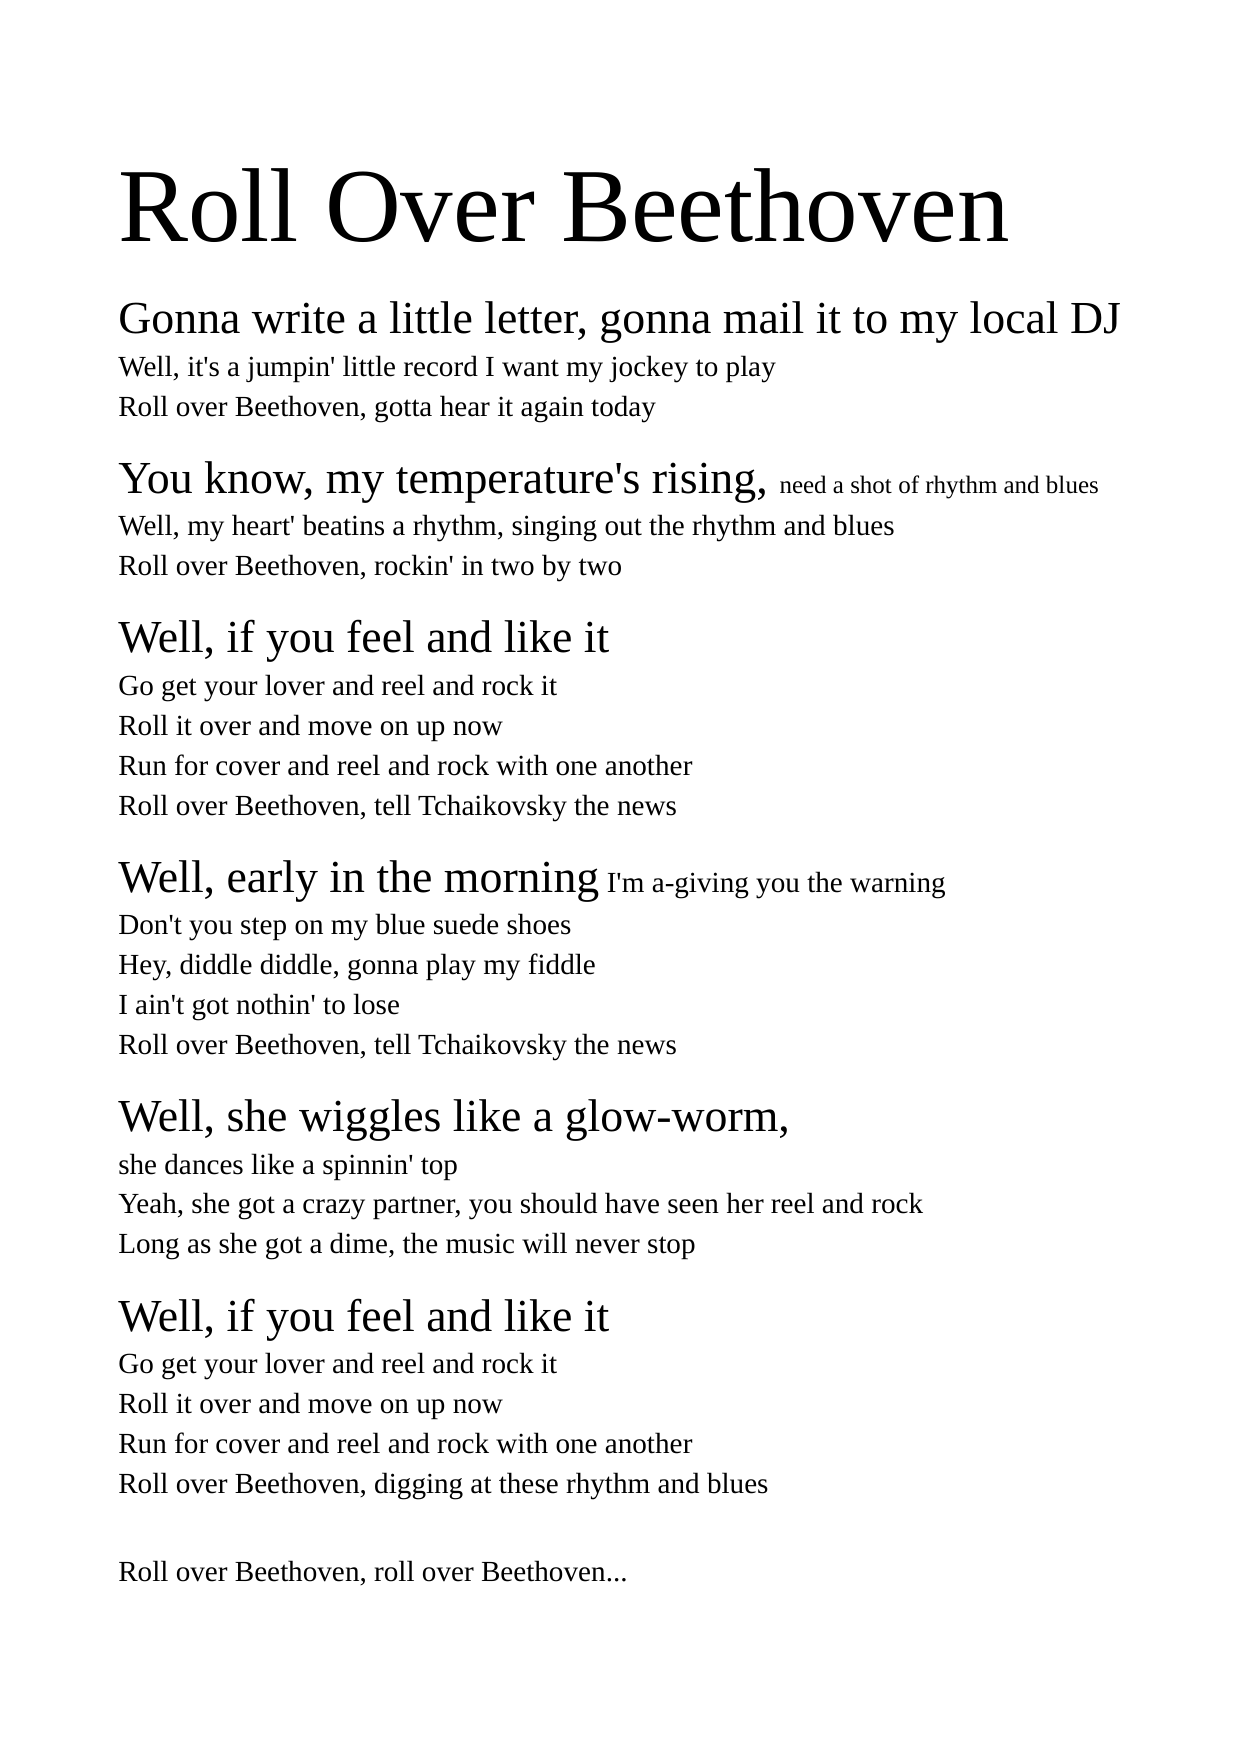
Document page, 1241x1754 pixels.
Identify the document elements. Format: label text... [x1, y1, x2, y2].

text Run for cover and reel and rock with one another [118, 1433, 1122, 1458]
subtitle Well, if you feel and like it [118, 610, 1122, 663]
text Well, it's a jumpin' little record I want my jockey to play [118, 356, 1122, 381]
text Roll over Beethoven, tell Tchaikovsky the news [118, 795, 1122, 820]
text Roll over Beethoven, digging at these rhythm and blues [118, 1473, 1122, 1498]
subtitle Well, early in the morning I'm a-giving you the warning [118, 849, 1122, 902]
text Go get your lover and reel and rock it [118, 1353, 1122, 1379]
text Roll it over and move on up now [118, 1393, 1122, 1418]
text Roll over Beethoven, rockin' in two by two [118, 556, 1122, 581]
text Roll over Beethoven, gotta hear it again today [118, 396, 1122, 421]
subtitle Well, if you feel and like it [118, 1288, 1122, 1341]
text Roll it over and move on up now [118, 715, 1122, 740]
text Go get your lover and reel and rock it [118, 675, 1122, 700]
text Roll over Beethoven, roll over Beethoven... [118, 1561, 1122, 1587]
text Well, my heart' beatins a rhythm, singing out the rhythm and blues [118, 516, 1122, 541]
text Long as she got a dime, the music will never stop [118, 1234, 1122, 1259]
text she dances like a spinnin' top [118, 1154, 1122, 1179]
subtitle You know, my temperature's rising, need a shot of rhythm and blues [118, 451, 1122, 503]
text Don't you step on my blue suede shoes [118, 915, 1122, 940]
subtitle Roll Over Beethoven [118, 143, 1122, 264]
text Run for cover and reel and rock with one another [118, 755, 1122, 780]
text Hey, diddle diddle, gonna play my fiddle [118, 954, 1122, 980]
subtitle Well, she wiggles like a glow-worm, [118, 1089, 1122, 1142]
text I ain't got nothin' to lose [118, 994, 1122, 1019]
subtitle Gonna write a little letter, gonna mail it to my local DJ [118, 291, 1122, 344]
text Roll over Beethoven, tell Tchaikovsky the news [118, 1034, 1122, 1059]
text Yeah, she got a crazy partner, you should have seen her reel and rock [118, 1194, 1122, 1219]
